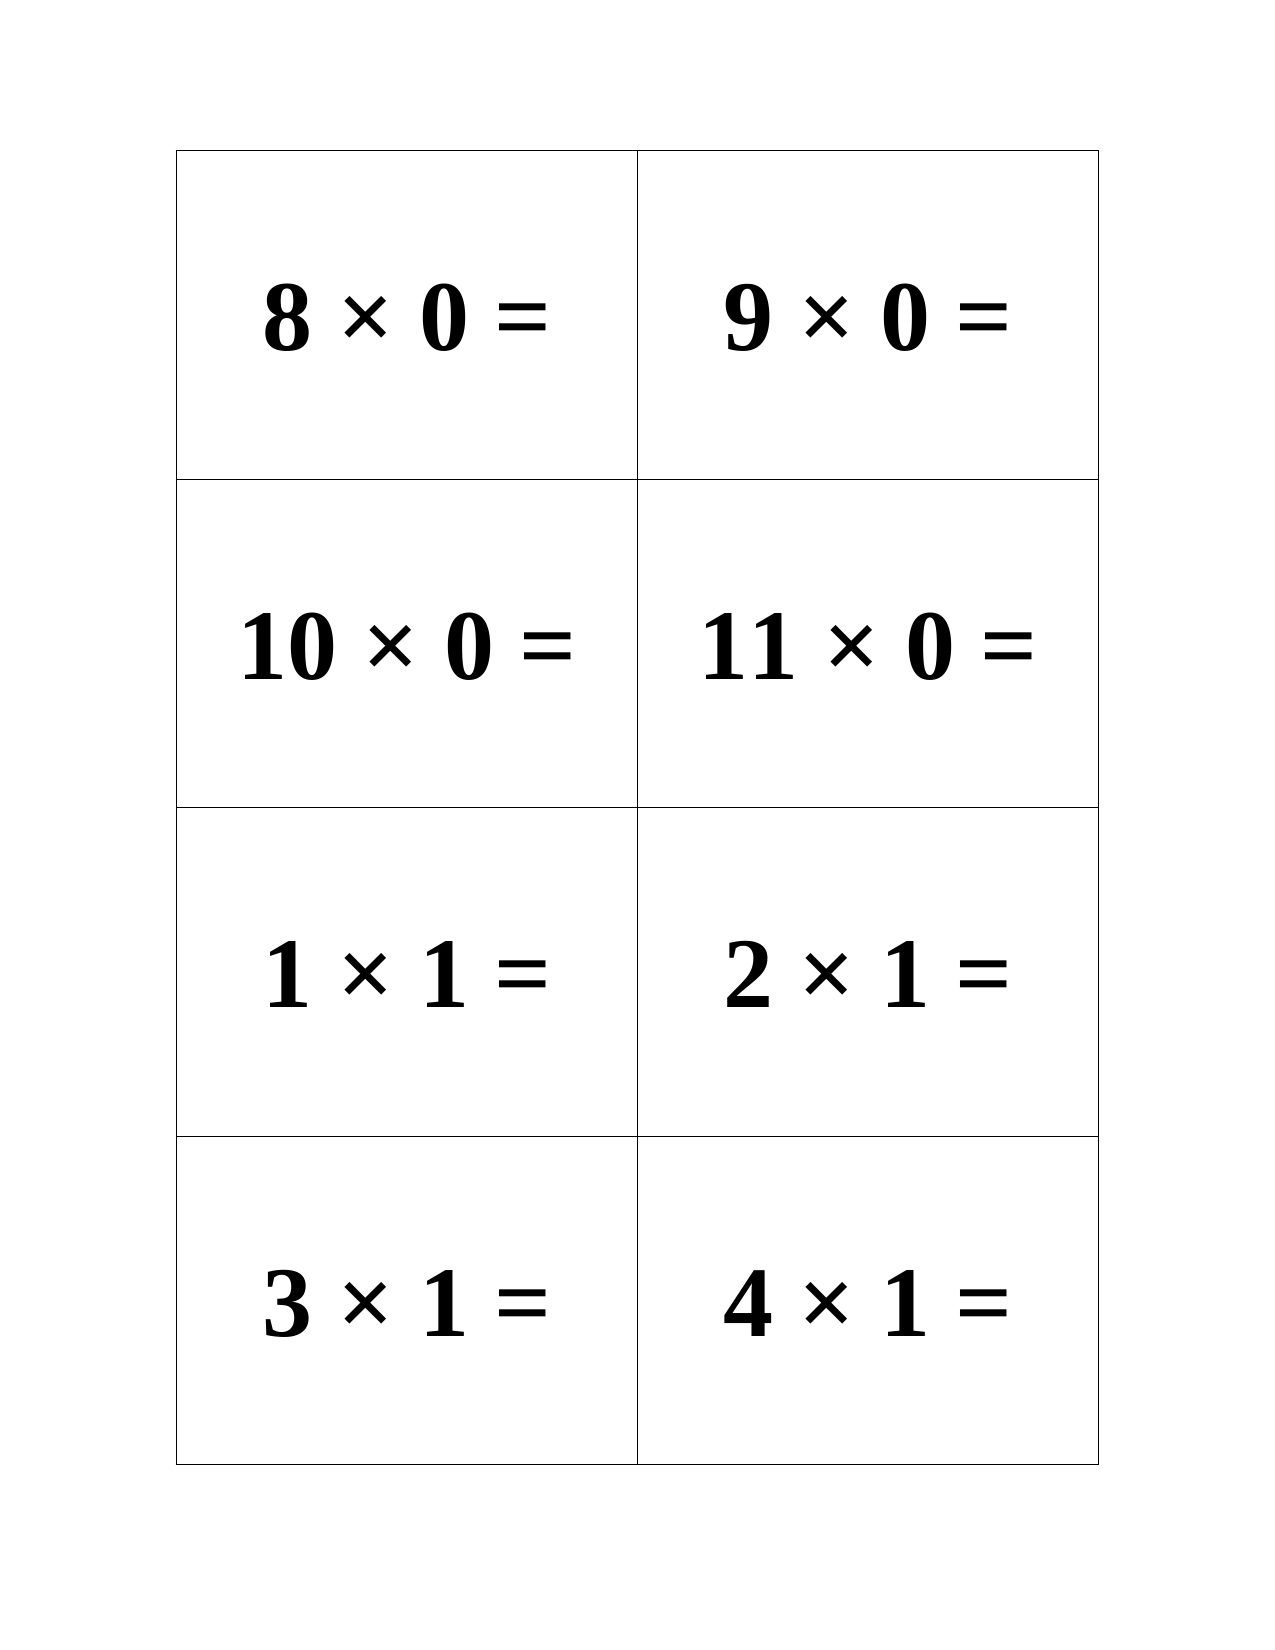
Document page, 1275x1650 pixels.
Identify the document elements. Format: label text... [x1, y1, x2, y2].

table_cell 8 × 0 = [177, 151, 637, 478]
table_cell 2 × 1 = [638, 808, 1098, 1136]
table_cell 1 × 1 = [177, 808, 637, 1136]
table_cell 3 × 1 = [177, 1137, 637, 1464]
table_cell 4 × 1 = [638, 1137, 1098, 1464]
table_cell 9 × 0 = [638, 151, 1098, 478]
table_cell 10 × 0 = [177, 480, 637, 807]
table_cell 11 × 0 = [638, 480, 1098, 807]
